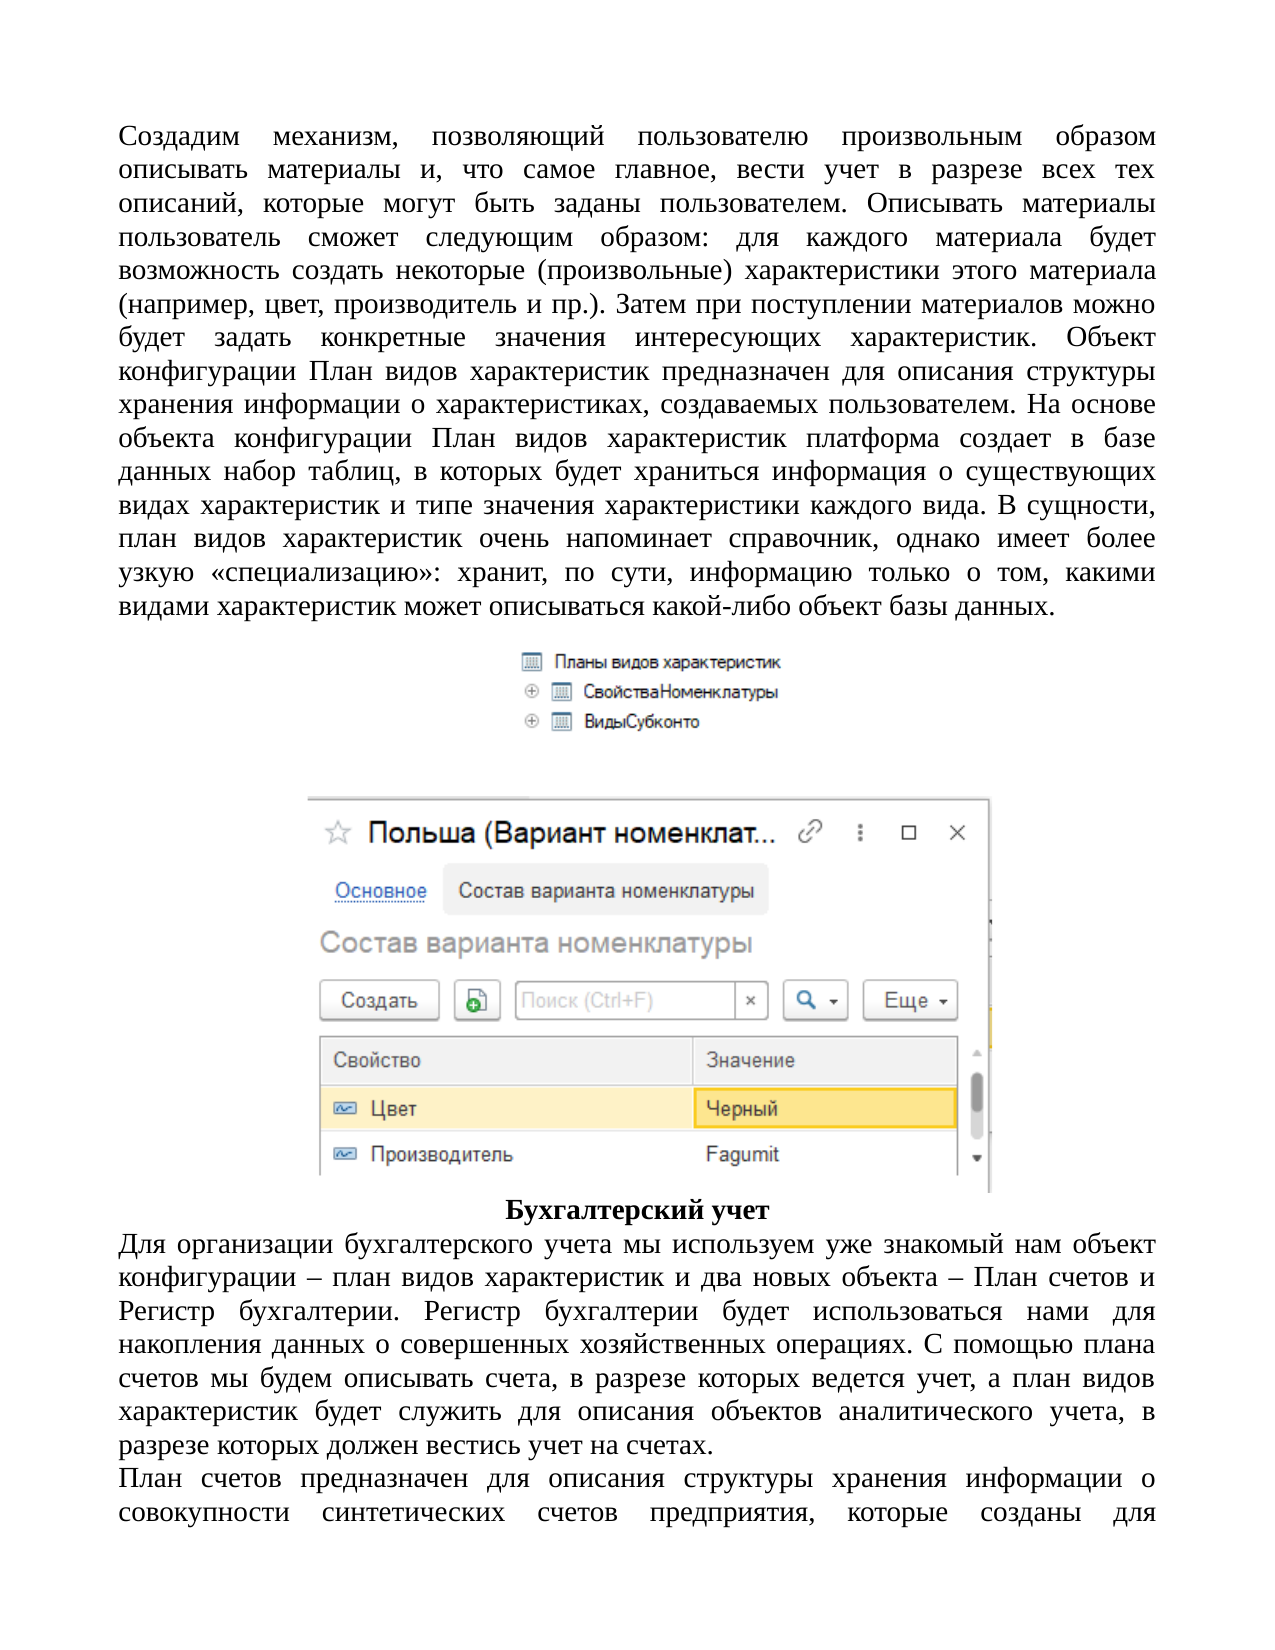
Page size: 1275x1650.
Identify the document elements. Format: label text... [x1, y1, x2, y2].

text План счетов предназначен для описания структуры хранения информации о совокупности синтетических счетов предприятия, которые созданы для [118, 1461, 1157, 1528]
text Бухгалтерский учет [118, 1192, 1157, 1226]
text Создадим механизм, позволяющий пользователю произвольным образом описывать материалы и, что самое главное, вести учет в разрезе всех тех описаний, которые могут быть заданы пользователем. Описывать материалы пользователь сможет следующим образом: для каждого материала будет возможность создать некоторые (произвольные) характеристики этого материала (например, цвет, производитель и пр.). Затем при поступлении материалов можно будет задать конкретные значения интересующих характеристик. Объект конфигурации План видов характеристик предназначен для описания структуры хранения информации о характеристиках, создаваемых пользователем. На основе объекта конфигурации План видов характеристик платформа создает в базе данных набор таблиц, в которых будет храниться информация о существующих видах характеристик и типе значения характеристики каждого вида. В сущности, план видов характеристик очень напоминает справочник, однако имеет более узкую «специализацию»: хранит, по сути, информацию только о том, какими видами характеристик может описываться какой-либо объект базы данных. [118, 118, 1157, 621]
text Для организации бухгалтерского учета мы используем уже знакомый нам объект конфигурации – план видов характеристик и два новых объекта – План счетов и Регистр бухгалтерии. Регистр бухгалтерии будет использоваться нами для накопления данных о совершенных хозяйственных операциях. С помощью плана счетов мы будем описывать счета, в разрезе которых ведется учет, а план видов характеристик будет служить для описания объектов аналитического учета, в разрезе которых должен вестись учет на счетах. [118, 1226, 1157, 1461]
